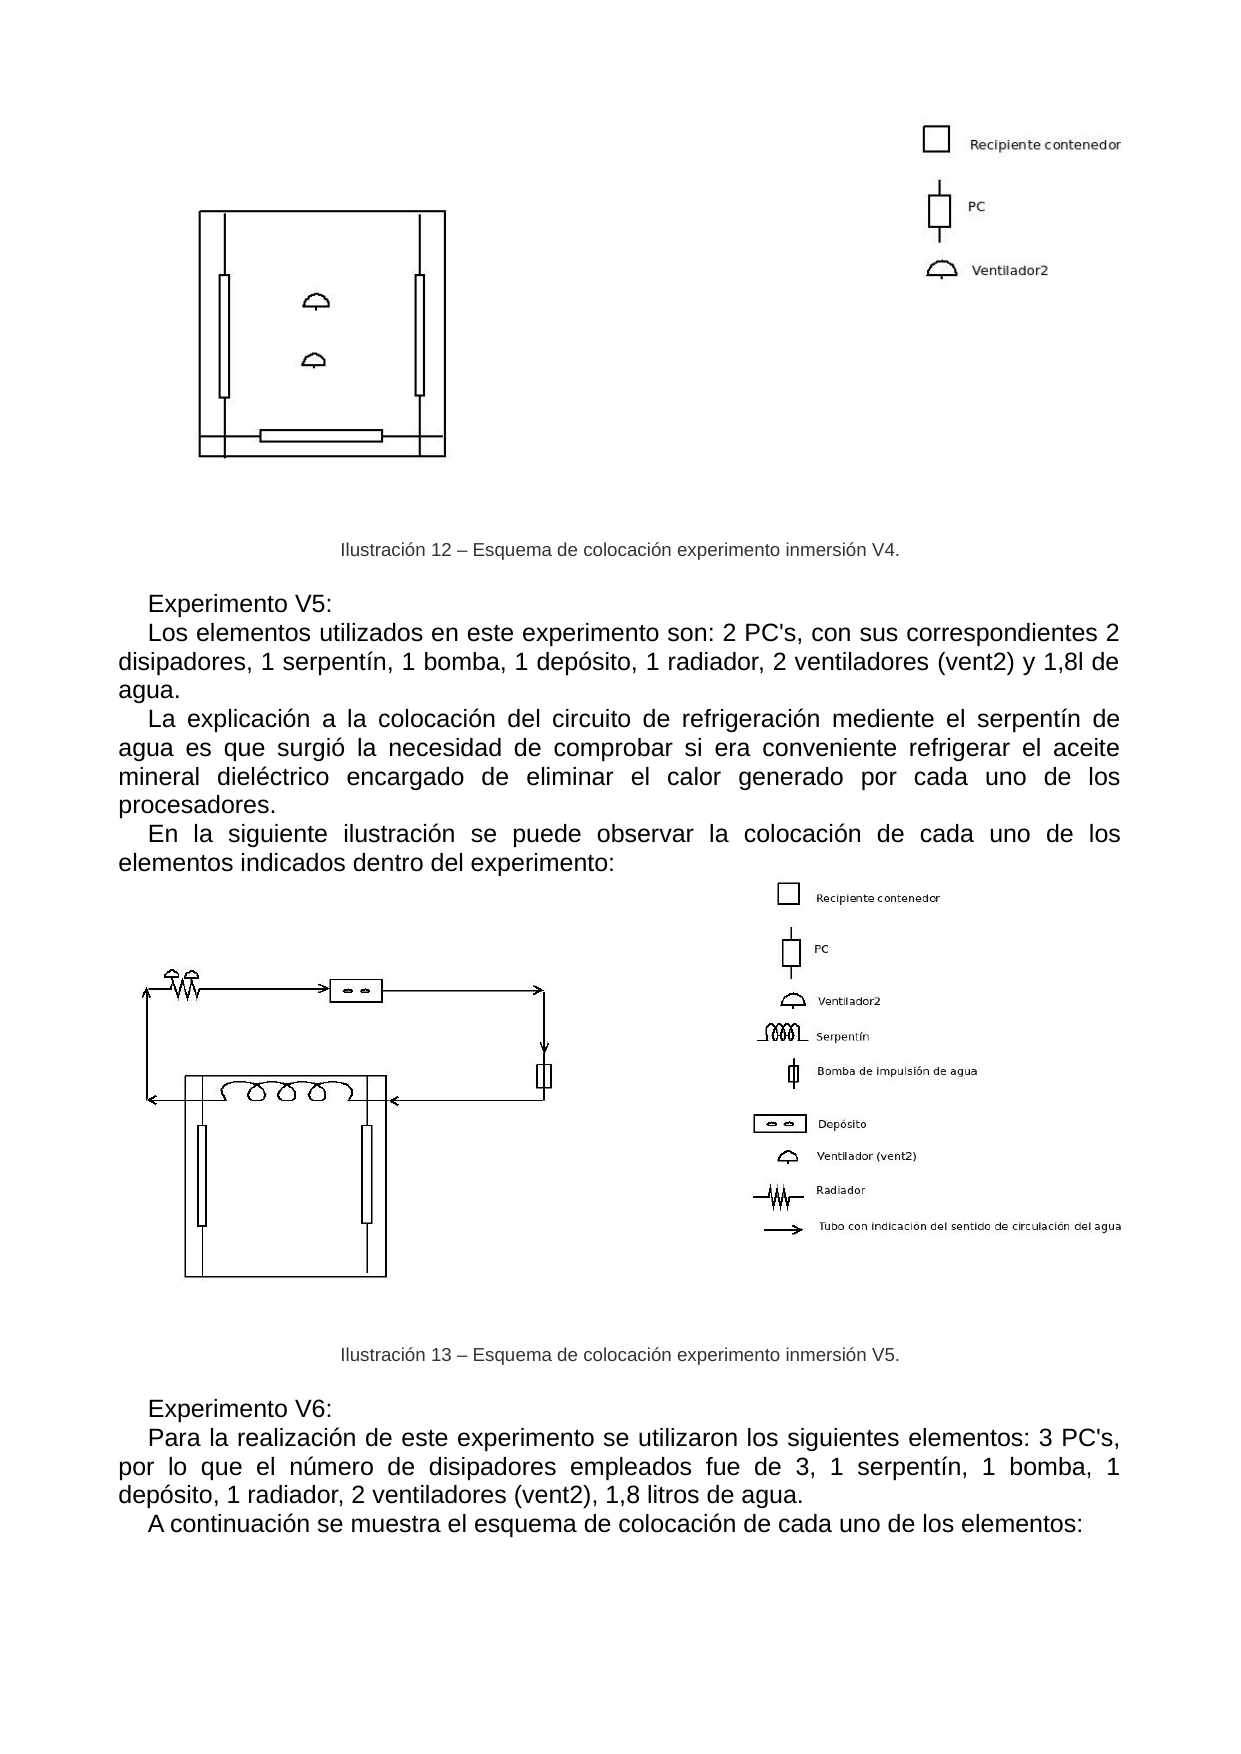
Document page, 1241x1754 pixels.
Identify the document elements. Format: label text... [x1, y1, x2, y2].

text Para la realización de este experimento se utilizaron los siguientes elementos: 3 PC's, por lo que el número de disipadores empleados fue de 3, 1 serpentín, 1 bomba, 1 depósito, 1 radiador, 2 ventiladores (vent2), 1,8 litros de agua. [118, 1423, 1122, 1509]
text La explicación a la colocación del circuito de refrigeración mediente el serpentín de agua es que surgió la necesidad de comprobar si era conveniente refrigerar el aceite mineral dieléctrico encargado de eliminar el calor generado por cada uno de los procesadores. [118, 704, 1122, 819]
text Los elementos utilizados en este experimento son: 2 PC's, con sus correspondientes 2 disipadores, 1 serpentín, 1 bomba, 1 depósito, 1 radiador, 2 ventiladores (vent2) y 1,8l de agua. [118, 618, 1122, 704]
text En la siguiente ilustración se puede observar la colocación de cada uno de los elementos indicados dentro del experimento: [118, 819, 1122, 876]
text A continuación se muestra el esquema de colocación de cada uno de los elementos: [118, 1509, 1122, 1538]
picture [118, 118, 1123, 539]
text Ilustración 13 – Esquema de colocación experimento inmersión V5. [118, 1344, 1122, 1366]
text Ilustración 12 – Esquema de colocación experimento inmersión V4. [118, 539, 1122, 561]
text Experimento V5: [118, 589, 1122, 618]
picture [118, 876, 1123, 1344]
text Experimento V6: [118, 1394, 1122, 1423]
